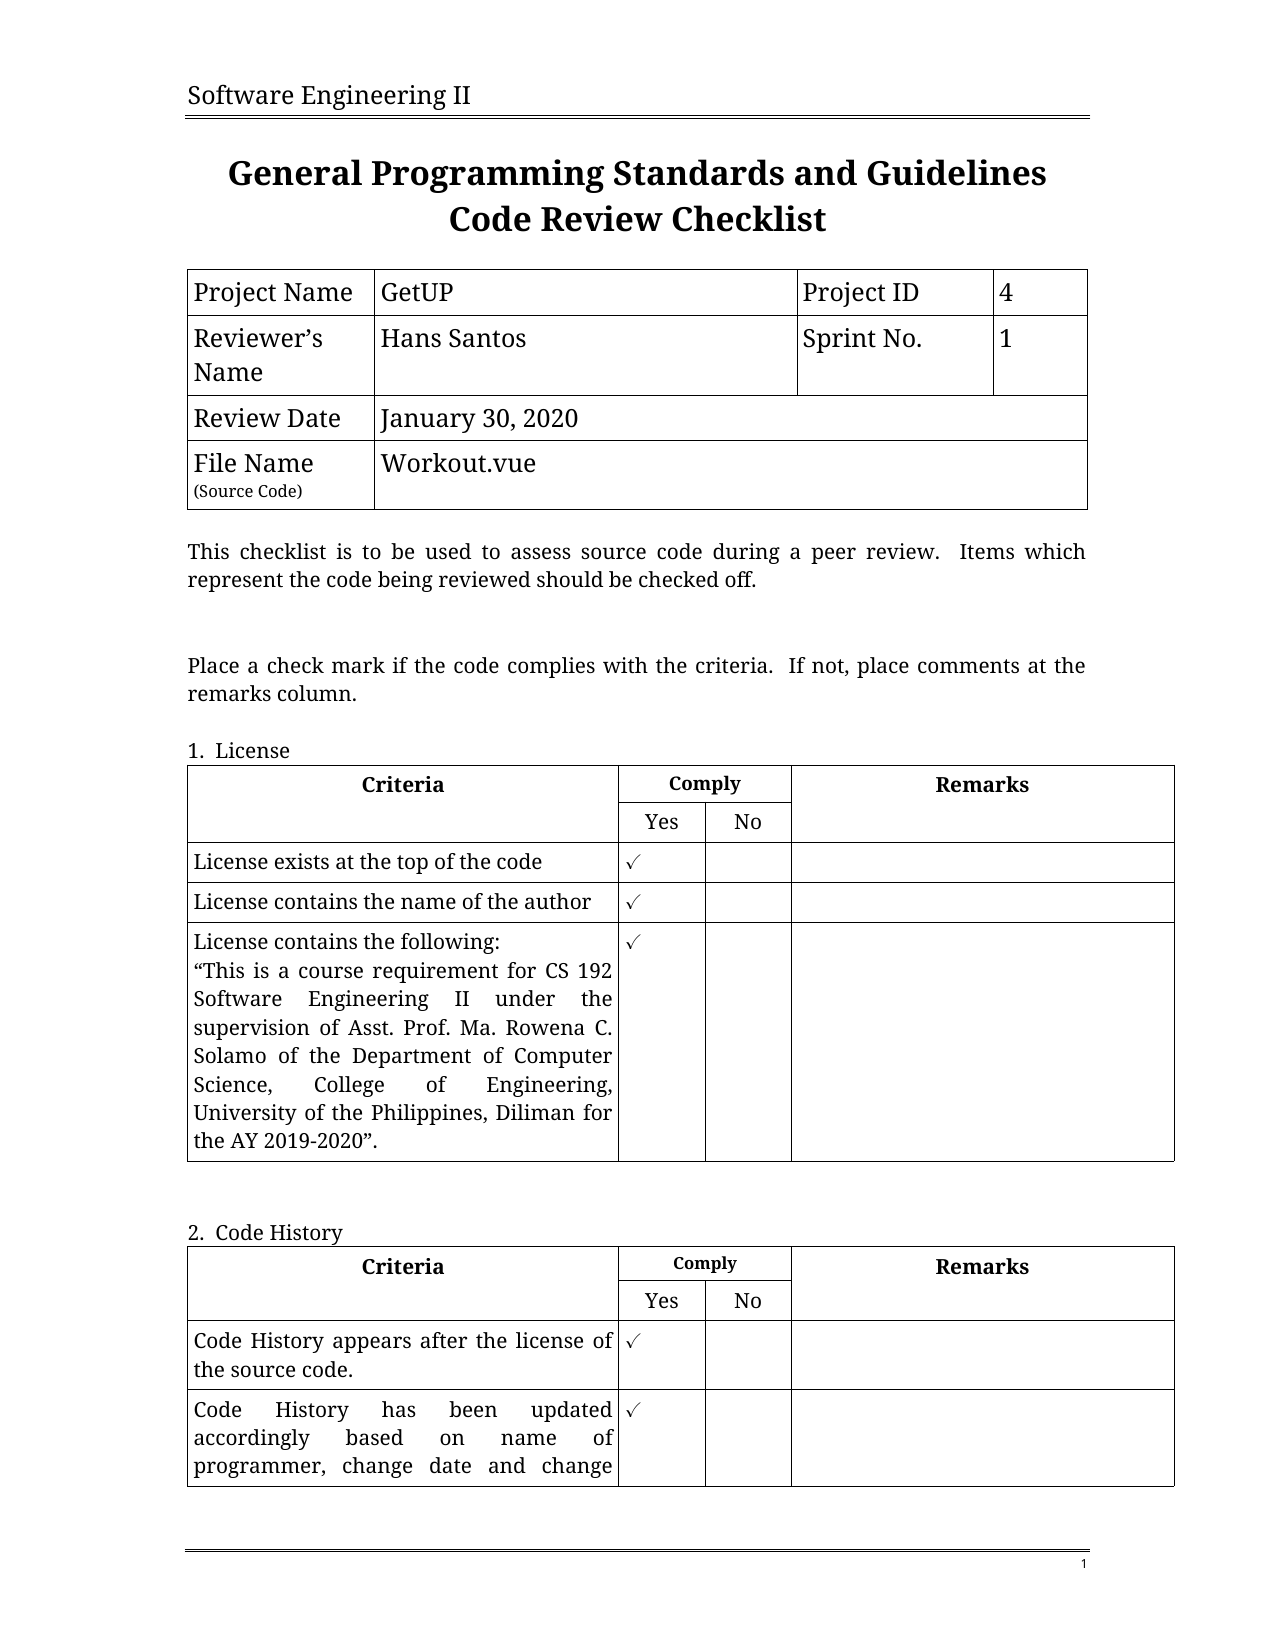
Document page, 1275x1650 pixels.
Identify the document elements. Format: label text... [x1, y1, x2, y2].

table_cell ✓ [619, 883, 705, 922]
text 2. Code History [187, 1218, 1087, 1246]
table_cell [792, 843, 1174, 882]
table_cell ✓ [619, 1390, 705, 1486]
text 1. License [187, 736, 1087, 764]
table_cell ✓ [619, 923, 705, 1161]
table_cell [792, 1390, 1174, 1486]
table_cell Code History appears after the license of the source code. [188, 1321, 618, 1389]
table_cell [706, 883, 791, 922]
table_cell [706, 1321, 791, 1389]
table_cell [792, 1321, 1174, 1389]
table_cell [792, 923, 1174, 1161]
table_cell Reviewer’s Name [188, 316, 374, 394]
table_header Criteria [188, 766, 618, 842]
table_cell No [706, 1281, 791, 1320]
table_cell Hans Santos [375, 316, 797, 394]
table_header Project Name [188, 270, 374, 315]
table_cell Sprint No. [798, 316, 993, 394]
table_cell [706, 1390, 791, 1486]
table_cell License contains the following: “This is a course requirement for CS 192 Software Engineering II under the supervision of Asst. Prof. Ma. Rowena C. Solamo of the Department of Computer Science, College of Engineering, University of the Philippines, Diliman for the AY 2019-2020”. [188, 923, 618, 1161]
table_header Comply [619, 1247, 791, 1280]
table_header Criteria [188, 1247, 618, 1320]
table_cell No [706, 803, 791, 842]
table_cell ✓ [619, 843, 705, 882]
table_cell January 30, 2020 [375, 396, 1087, 440]
text Place a check mark if the code complies with the criteria. If not, place comments at the remarks column. [187, 651, 1087, 708]
table_header 4 [994, 270, 1087, 315]
table_cell [706, 843, 791, 882]
table_cell License contains the name of the author [188, 883, 618, 922]
table_header Remarks [792, 1247, 1174, 1320]
table_cell 1 [994, 316, 1087, 394]
table_cell License exists at the top of the code [188, 843, 618, 882]
table_cell Workout.vue [375, 441, 1087, 508]
table_cell Yes [619, 803, 705, 842]
text This checklist is to be used to assess source code during a peer review. Items which represent the code being reviewed should be checked off. [187, 537, 1087, 594]
table_cell Code History has been updated accordingly based on name of programmer, change date and change [188, 1390, 618, 1486]
table_header Comply [619, 766, 791, 802]
table_header Remarks [792, 766, 1174, 842]
table_cell File Name (Source Code) [188, 441, 374, 508]
table_cell Yes [619, 1281, 705, 1320]
table_cell [792, 883, 1174, 922]
table_header GetUP [375, 270, 797, 315]
table_header Project ID [798, 270, 993, 315]
text General Programming Standards and Guidelines Code Review Checklist [187, 150, 1087, 241]
table_cell Review Date [188, 396, 374, 440]
table_cell ✓ [619, 1321, 705, 1389]
table_cell [706, 923, 791, 1161]
